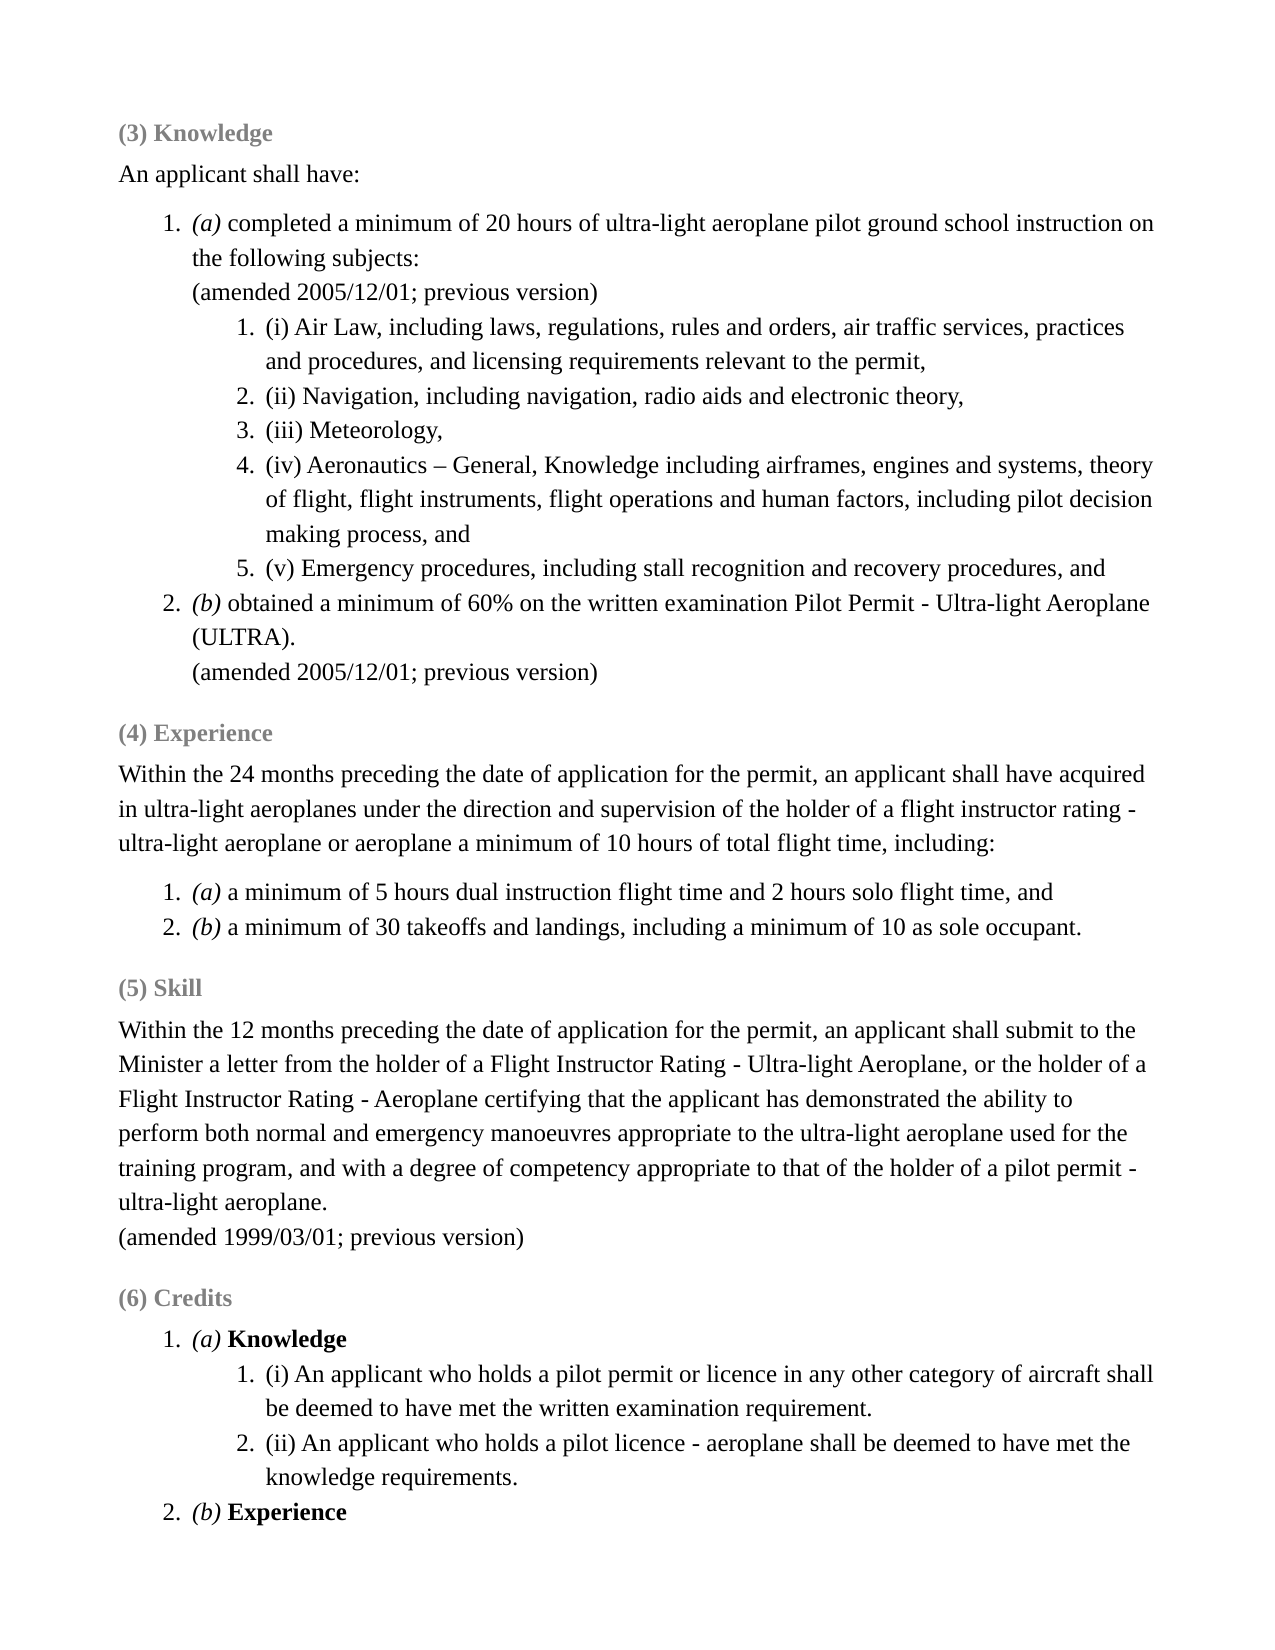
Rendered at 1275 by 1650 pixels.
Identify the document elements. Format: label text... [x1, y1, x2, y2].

subtitle (6) Credits [118, 1283, 1157, 1312]
list (iii) Meteorology, [236, 415, 1157, 444]
subtitle (3) Knowledge [118, 118, 1157, 147]
list (ii) Navigation, including navigation, radio aids and electronic theory, [236, 381, 1157, 409]
list (i) Air Law, including laws, regulations, rules and orders, air traffic services, practices and procedures, and licensing requirements relevant to the permit, [236, 312, 1157, 375]
list (b) a minimum of 30 takeoffs and landings, including a minimum of 10 as sole occupant. [162, 912, 1157, 941]
text Within the 12 months preceding the date of application for the permit, an applicant shall submit to the Minister a letter from the holder of a Flight Instructor Rating - Ultra-light Aeroplane, or the holder of a Flight Instructor Rating - Aeroplane certifying that the applicant has demonstrated the ability to perform both normal and emergency manoeuvres appropriate to the ultra-light aeroplane used for the training program, and with a degree of competency appropriate to that of the holder of a pilot permit - ultra-light aeroplane. (amended 1999/03/01; previous version) [118, 1015, 1157, 1250]
list (a) Knowledge [162, 1324, 1157, 1353]
list (b) obtained a minimum of 60% on the written examination Pilot Permit - Ultra-light Aeroplane (ULTRA). (amended 2005/12/01; previous version) [162, 588, 1157, 685]
subtitle (4) Experience [118, 718, 1157, 747]
list (iv) Aeronautics – General, Knowledge including airframes, engines and systems, theory of flight, flight instruments, flight operations and human factors, including pilot decision making process, and [236, 450, 1157, 547]
subtitle (5) Skill [118, 973, 1157, 1002]
list (a) a minimum of 5 hours dual instruction flight time and 2 hours solo flight time, and [162, 877, 1157, 906]
list (v) Emergency procedures, including stall recognition and recovery procedures, and [236, 553, 1157, 582]
list (ii) An applicant who holds a pilot licence - aeroplane shall be deemed to have met the knowledge requirements. [236, 1428, 1157, 1491]
text Within the 24 months preceding the date of application for the permit, an applicant shall have acquired in ultra-light aeroplanes under the direction and supervision of the holder of a flight instructor rating - ultra-light aeroplane or aeroplane a minimum of 10 hours of total flight time, including: [118, 759, 1157, 857]
list (a) completed a minimum of 20 hours of ultra-light aeroplane pilot ground school instruction on the following subjects: (amended 2005/12/01; previous version) [162, 208, 1157, 306]
list (b) Experience [162, 1497, 1157, 1526]
text An applicant shall have: [118, 159, 1157, 188]
list (i) An applicant who holds a pilot permit or licence in any other category of aircraft shall be deemed to have met the written examination requirement. [236, 1359, 1157, 1422]
